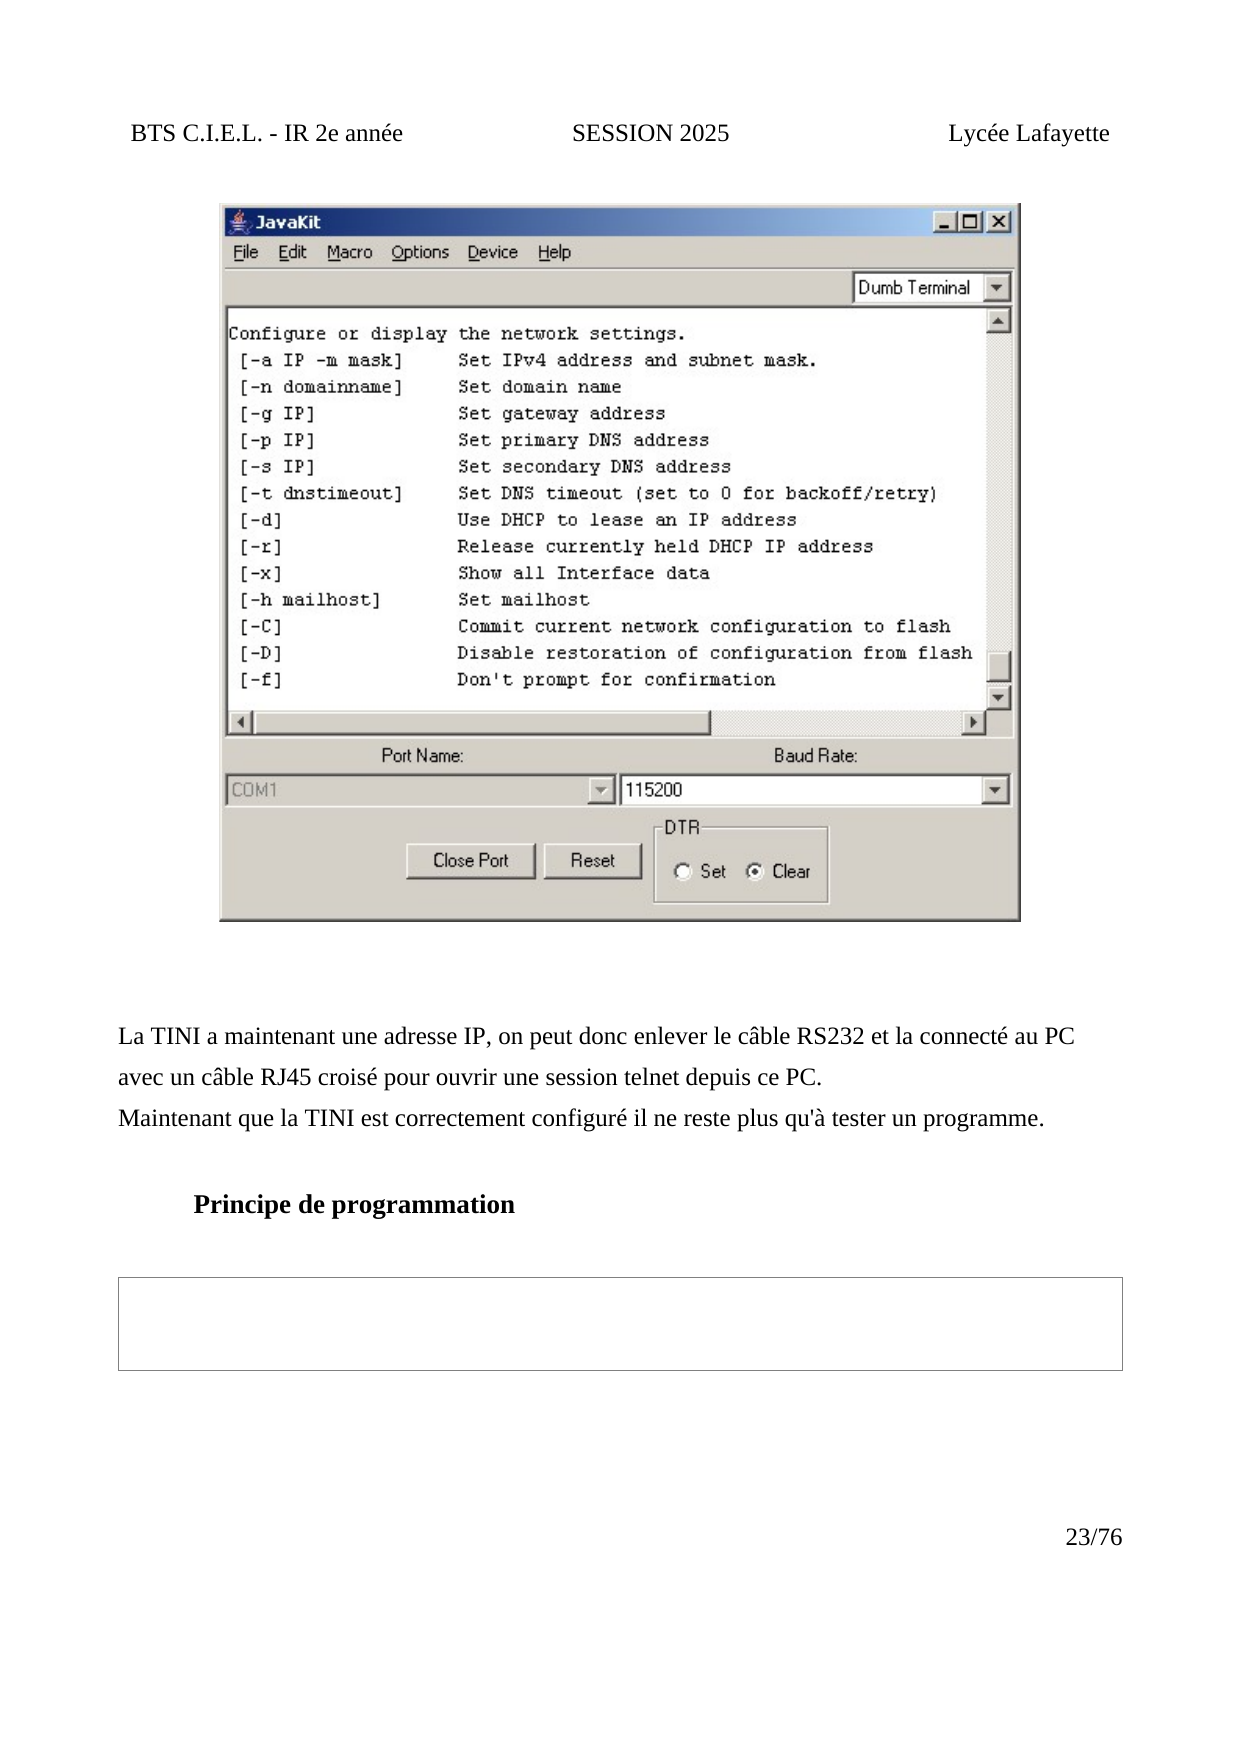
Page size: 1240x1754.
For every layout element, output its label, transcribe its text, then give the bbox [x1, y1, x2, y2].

text Maintenant que la TINI est correctement configuré il ne reste plus qu'à tester un programme. [118, 1103, 1121, 1132]
subtitle Principe de programmation [193, 1188, 1122, 1219]
picture [219, 203, 1021, 922]
text La TINI a maintenant une adresse IP, on peut donc enlever le câble RS232 et la connecté au PC avec un câble RJ45 croisé pour ouvrir une session telnet depuis ce PC. [118, 1021, 1121, 1091]
